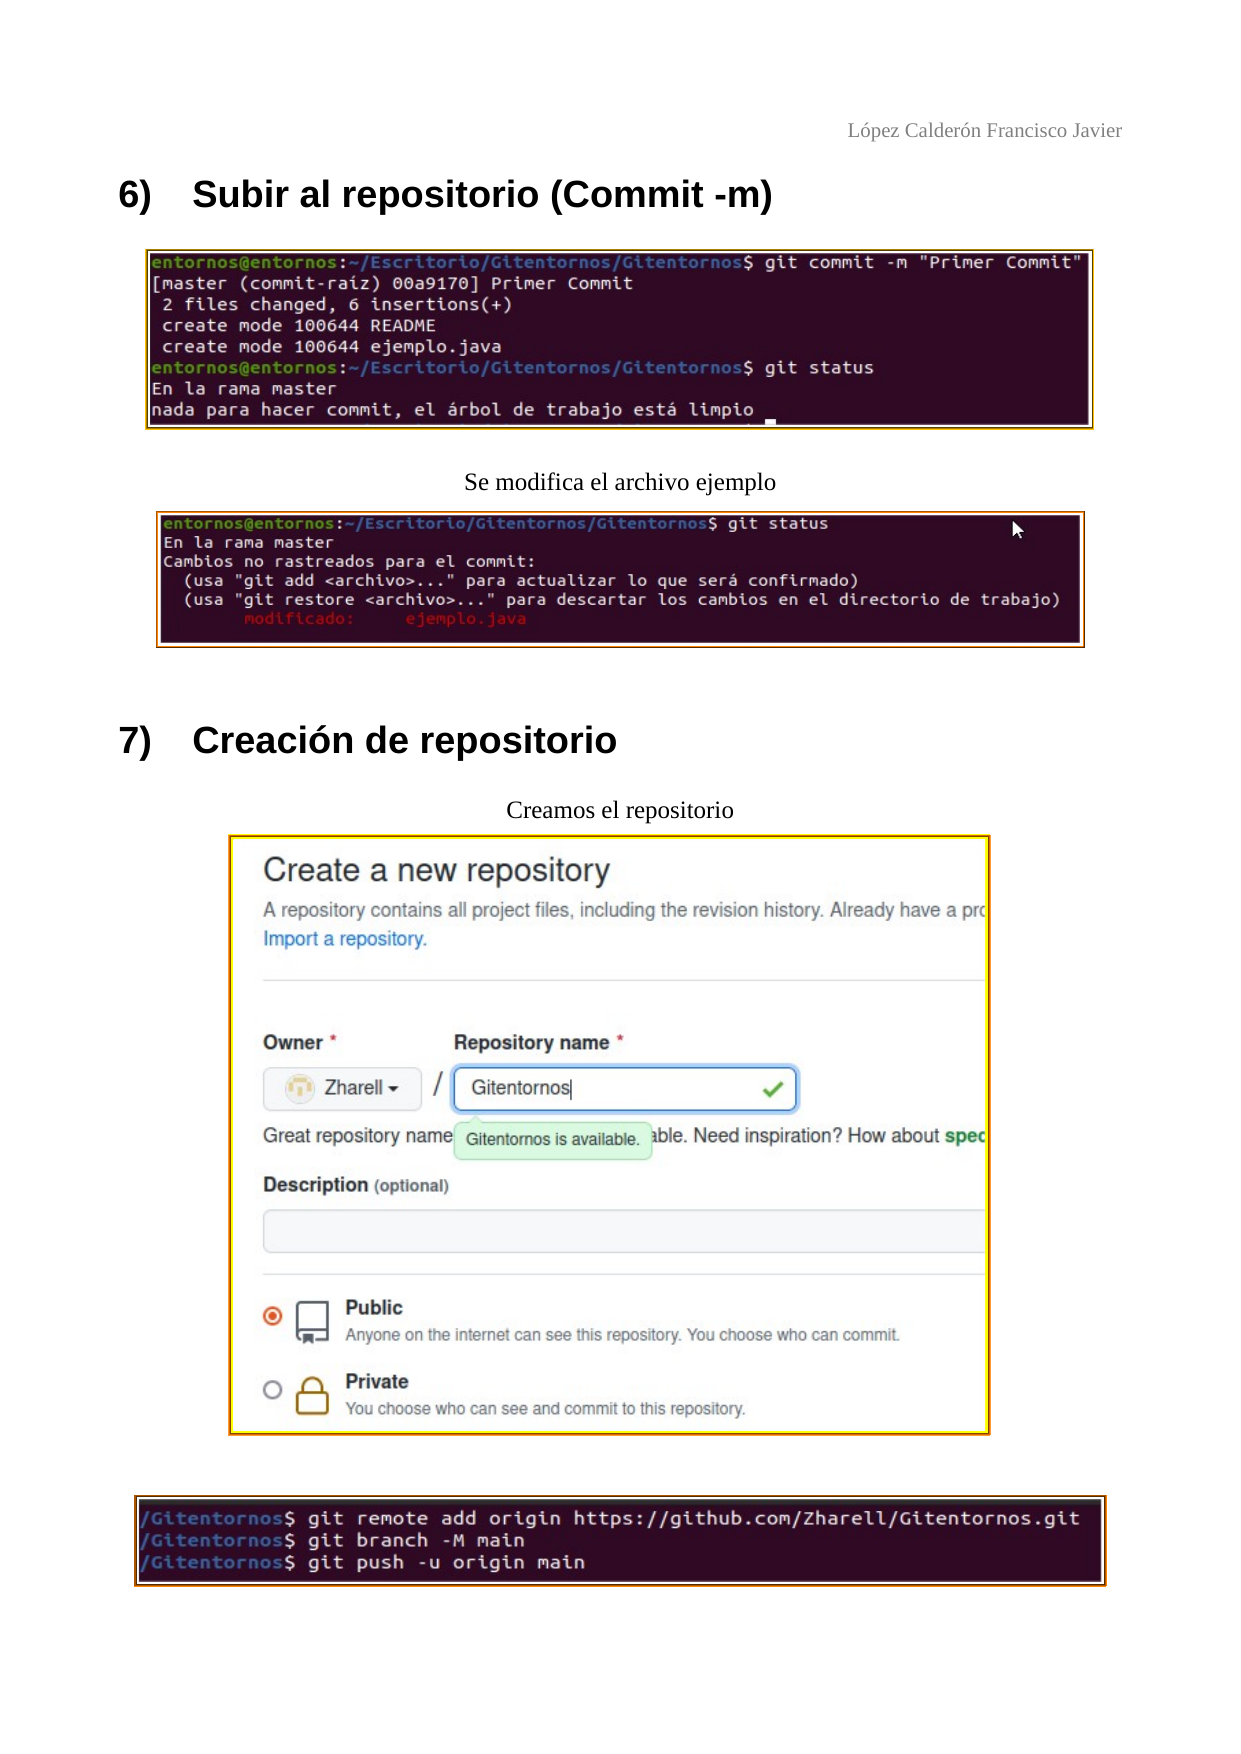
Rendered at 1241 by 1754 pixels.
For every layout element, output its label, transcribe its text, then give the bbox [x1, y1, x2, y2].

text Creamos el repositorio [118, 795, 1122, 823]
picture [150, 253, 1089, 425]
picture [233, 839, 986, 1431]
text Se modifica el archivo ejemplo [118, 467, 1122, 495]
subtitle Creación de repositorio [118, 718, 1122, 762]
picture [138, 1499, 1102, 1582]
picture [160, 515, 1080, 643]
subtitle Subir al repositorio (Commit -m) [118, 172, 1122, 215]
